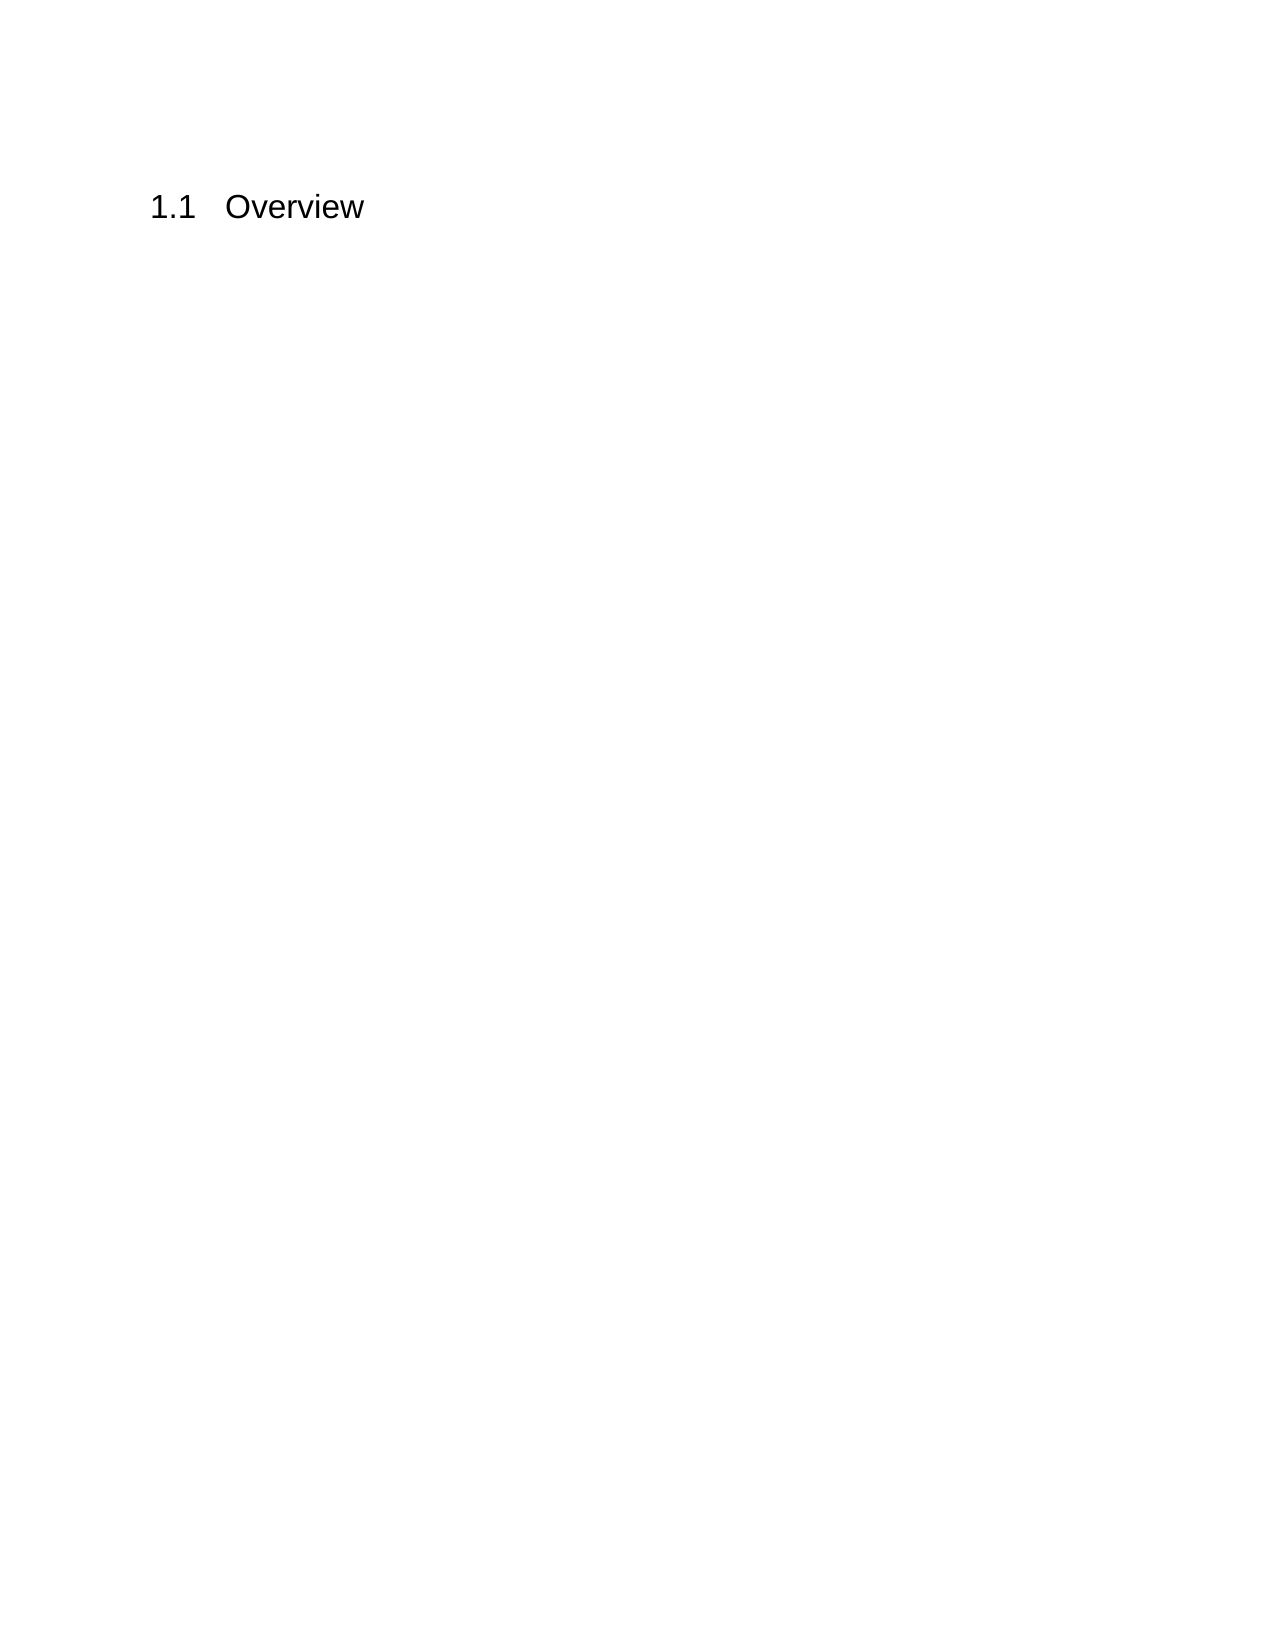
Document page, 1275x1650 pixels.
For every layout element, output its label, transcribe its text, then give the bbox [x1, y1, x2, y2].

subtitle Overview [150, 187, 1125, 226]
